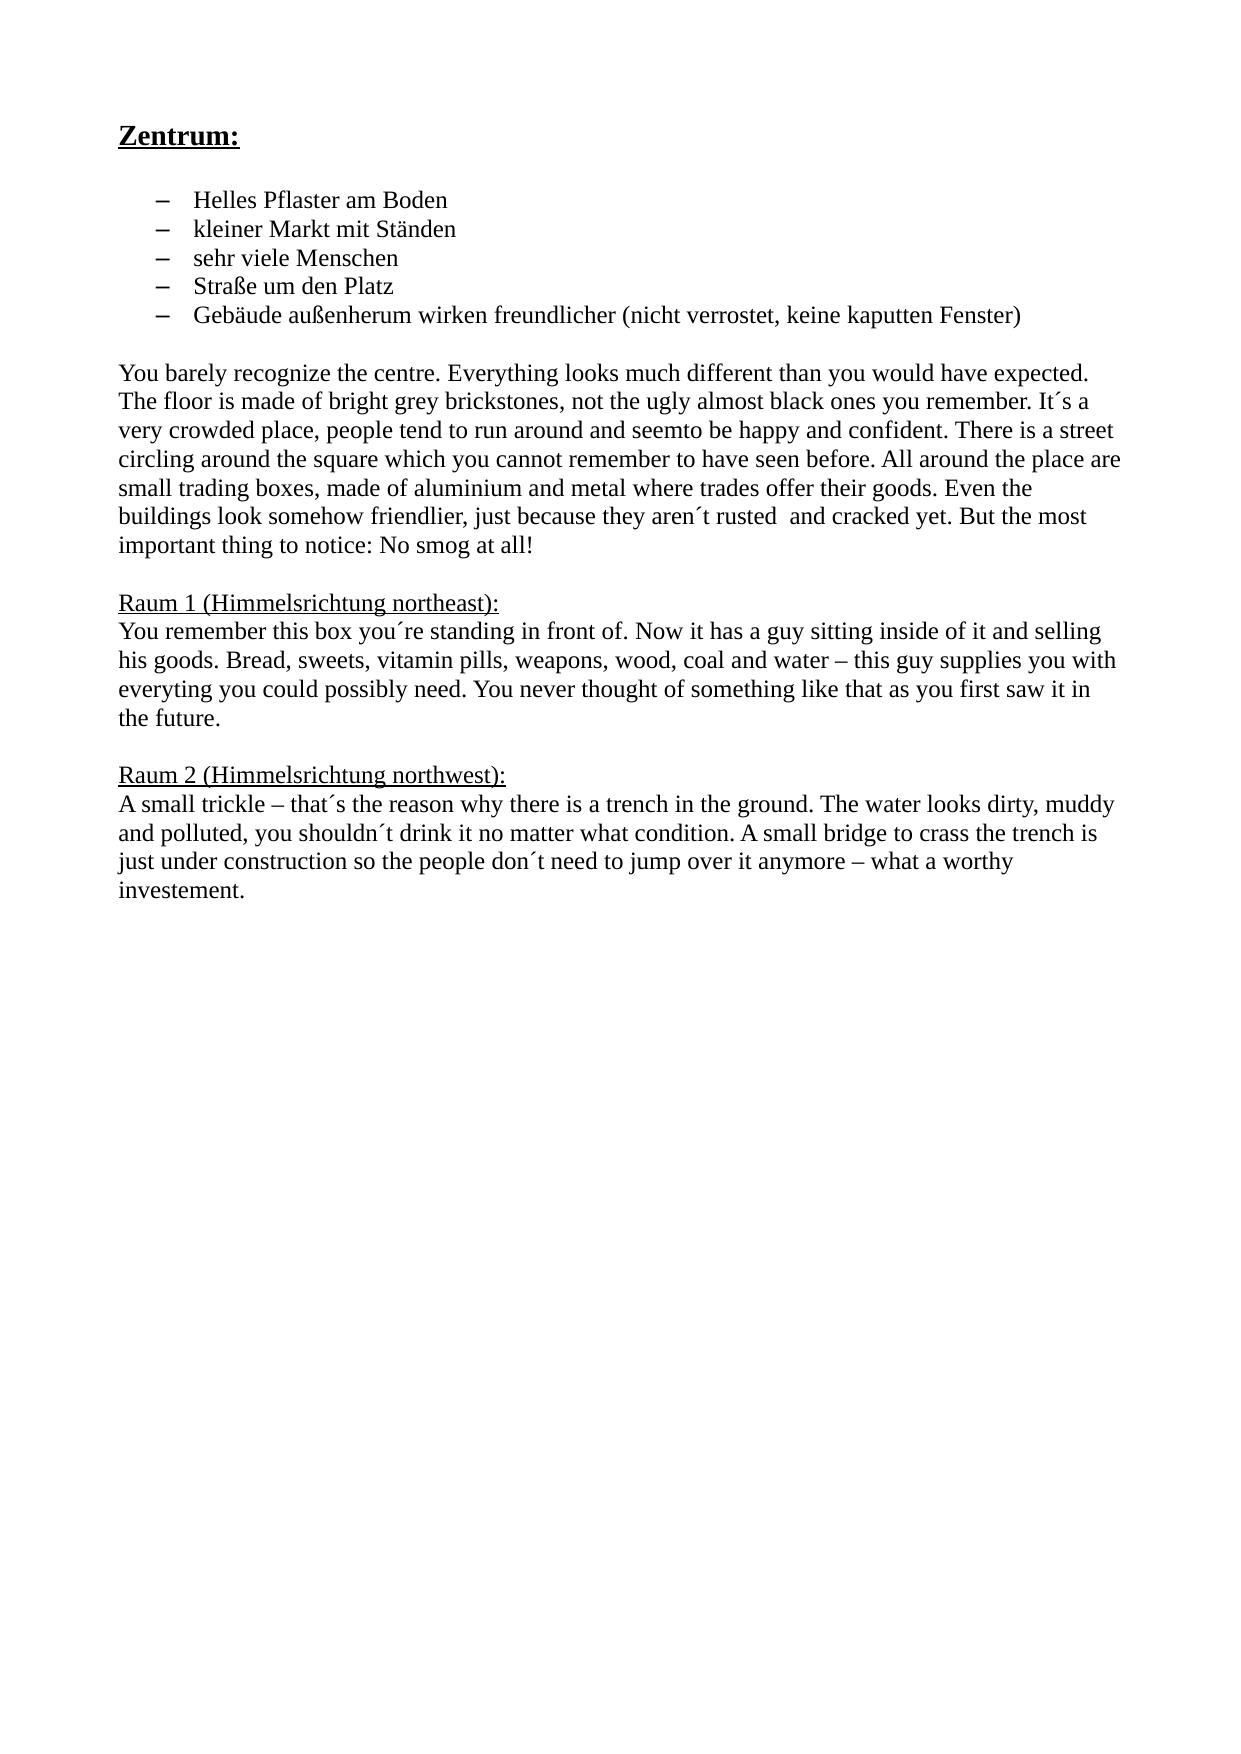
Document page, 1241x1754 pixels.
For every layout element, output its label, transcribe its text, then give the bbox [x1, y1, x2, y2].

text A small trickle – that´s the reason why there is a trench in the ground. The water looks dirty, muddy and polluted, you shouldn´t drink it no matter what condition. A small bridge to crass the trench is just under construction so the people don´t need to jump over it anymore – what a worthy investement. [118, 789, 1122, 904]
text You barely recognize the centre. Everything looks much different than you would have expected. The floor is made of bright grey brickstones, not the ugly almost black ones you remember. It´s a very crowded place, people tend to run around and seemto be happy and confident. There is a street circling around the square which you cannot remember to have seen before. All around the place are small trading boxes, made of aluminium and metal where trades offer their goods. Even the buildings look somehow friendlier, just because they aren´t rusted and cracked yet. But the most important thing to notice: No smog at all! [118, 358, 1122, 559]
text Raum 2 (Himmelsrichtung northwest): [118, 760, 1122, 789]
list Gebäude außenherum wirken freundlicher (nicht verrostet, keine kaputten Fenster) [156, 300, 1122, 329]
list Helles Pflaster am Boden [156, 185, 1122, 214]
list sehr viele Menschen [156, 243, 1122, 271]
text Raum 1 (Himmelsrichtung northeast): [118, 588, 1122, 616]
list Straße um den Platz [156, 271, 1122, 300]
text You remember this box you´re standing in front of. Now it has a guy sitting inside of it and selling his goods. Bread, sweets, vitamin pills, weapons, wood, coal and water – this guy supplies you with everyting you could possibly need. You never thought of something like that as you first saw it in the future. [118, 616, 1122, 731]
text Zentrum: [118, 118, 1122, 152]
list kleiner Markt mit Ständen [156, 214, 1122, 243]
